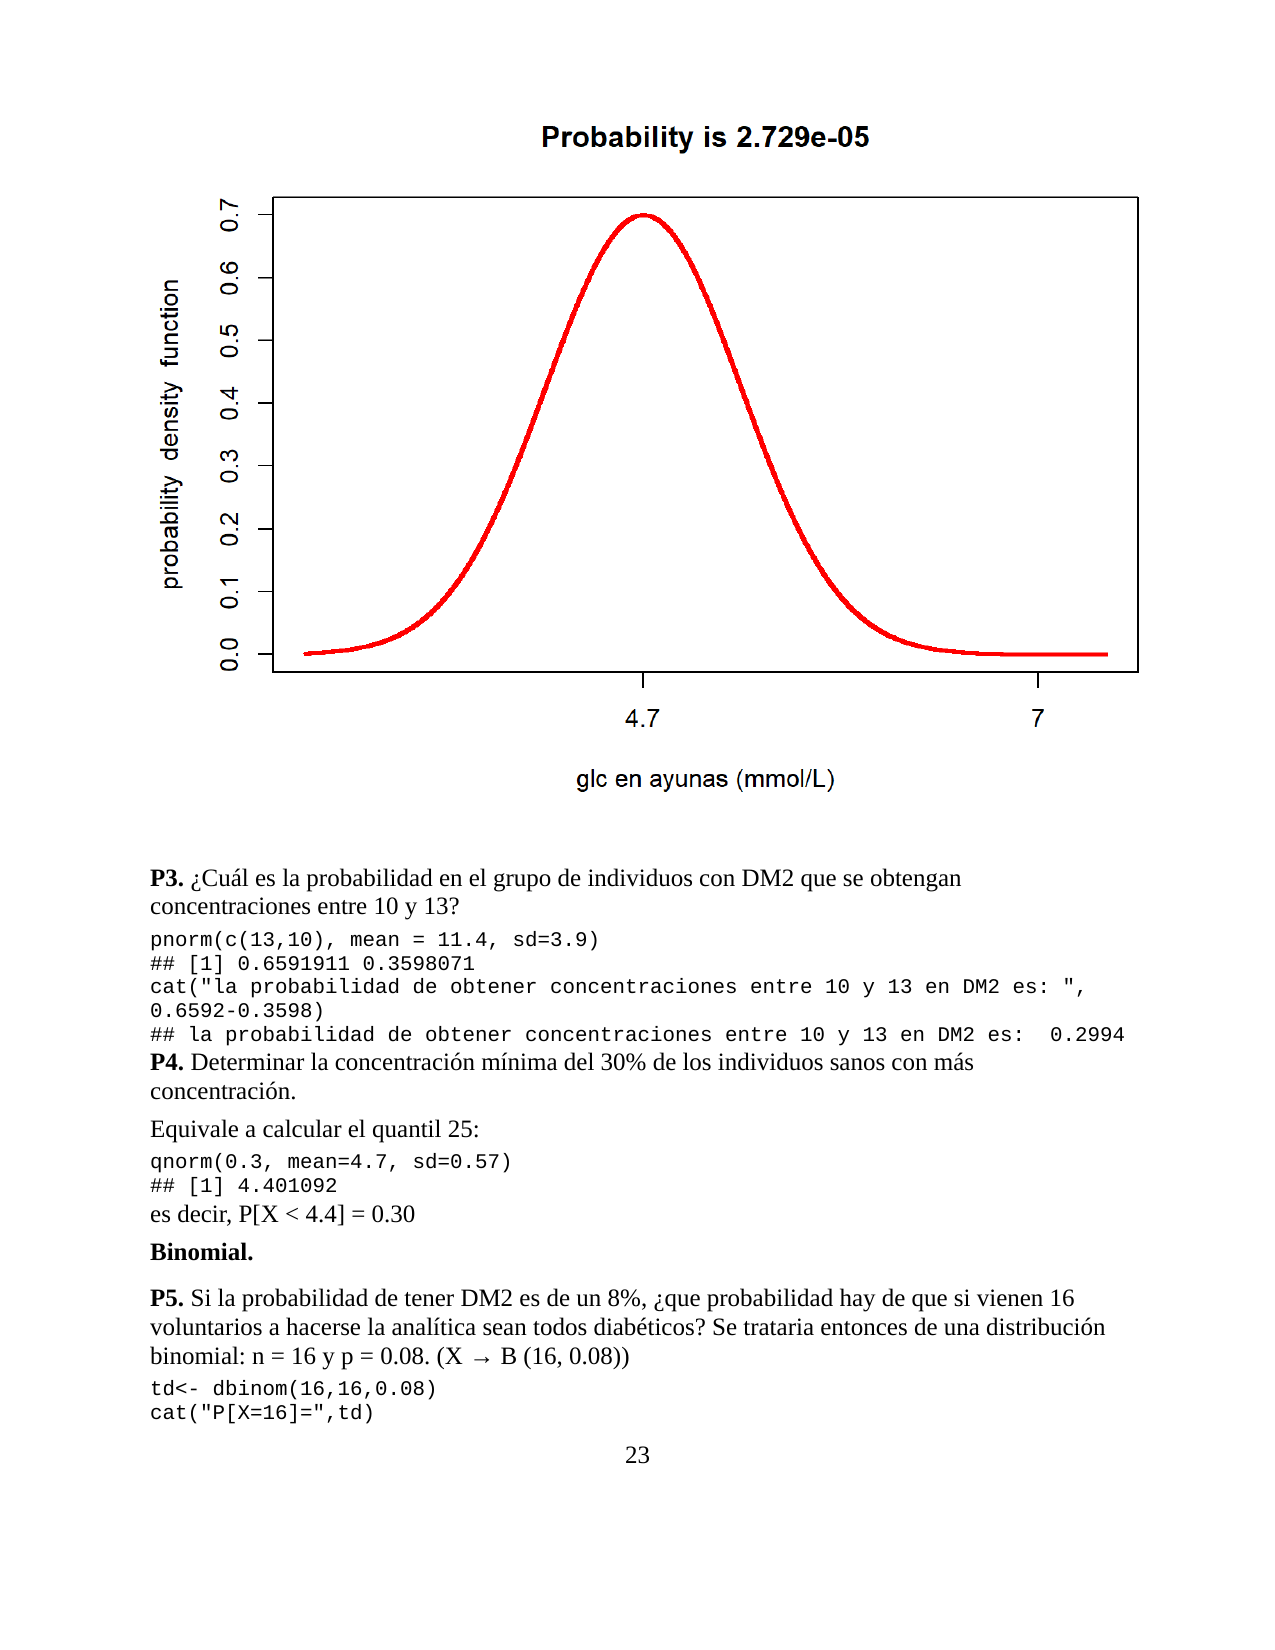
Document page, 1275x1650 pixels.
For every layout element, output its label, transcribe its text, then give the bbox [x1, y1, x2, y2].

text ## [1] 0.6591911 0.3598071 [150, 953, 1125, 976]
text Equivale a calcular el quantil 25: [150, 1114, 1125, 1143]
text cat("P[X=16]=",td) [150, 1402, 1125, 1426]
text td<- dbinom(16,16,0.08) [150, 1378, 1125, 1402]
text ## la probabilidad de obtener concentraciones entre 10 y 13 en DM2 es: 0.2994 [150, 1024, 1125, 1047]
text es decir, P[X < 4.4] = 0.30 [150, 1199, 1125, 1228]
text P5. Si la probabilidad de tener DM2 es de un 8%, ¿que probabilidad hay de que si vienen 16 voluntarios a hacerse la analítica sean todos diabéticos? Se trataria entonces de una distribución binomial: n = 16 y p = 0.08. (X → B (16, 0.08)) [150, 1283, 1125, 1369]
text Binomial. [150, 1237, 1125, 1265]
text P3. ¿Cuál es la probabilidad en el grupo de individuos con DM2 que se obtengan concentraciones entre 10 y 13? [150, 863, 1125, 920]
text qnorm(0.3, mean=4.7, sd=0.57) [150, 1152, 1125, 1175]
text ## [1] 4.401092 [150, 1175, 1125, 1199]
text pnorm(c(13,10), mean = 11.4, sd=3.9) [150, 929, 1125, 953]
text P4. Determinar la concentración mínima del 30% de los individuos sanos con más concentración. [150, 1047, 1125, 1105]
text cat("la probabilidad de obtener concentraciones entre 10 y 13 en DM2 es: ", 0.6592-0.3598) [150, 976, 1125, 1024]
